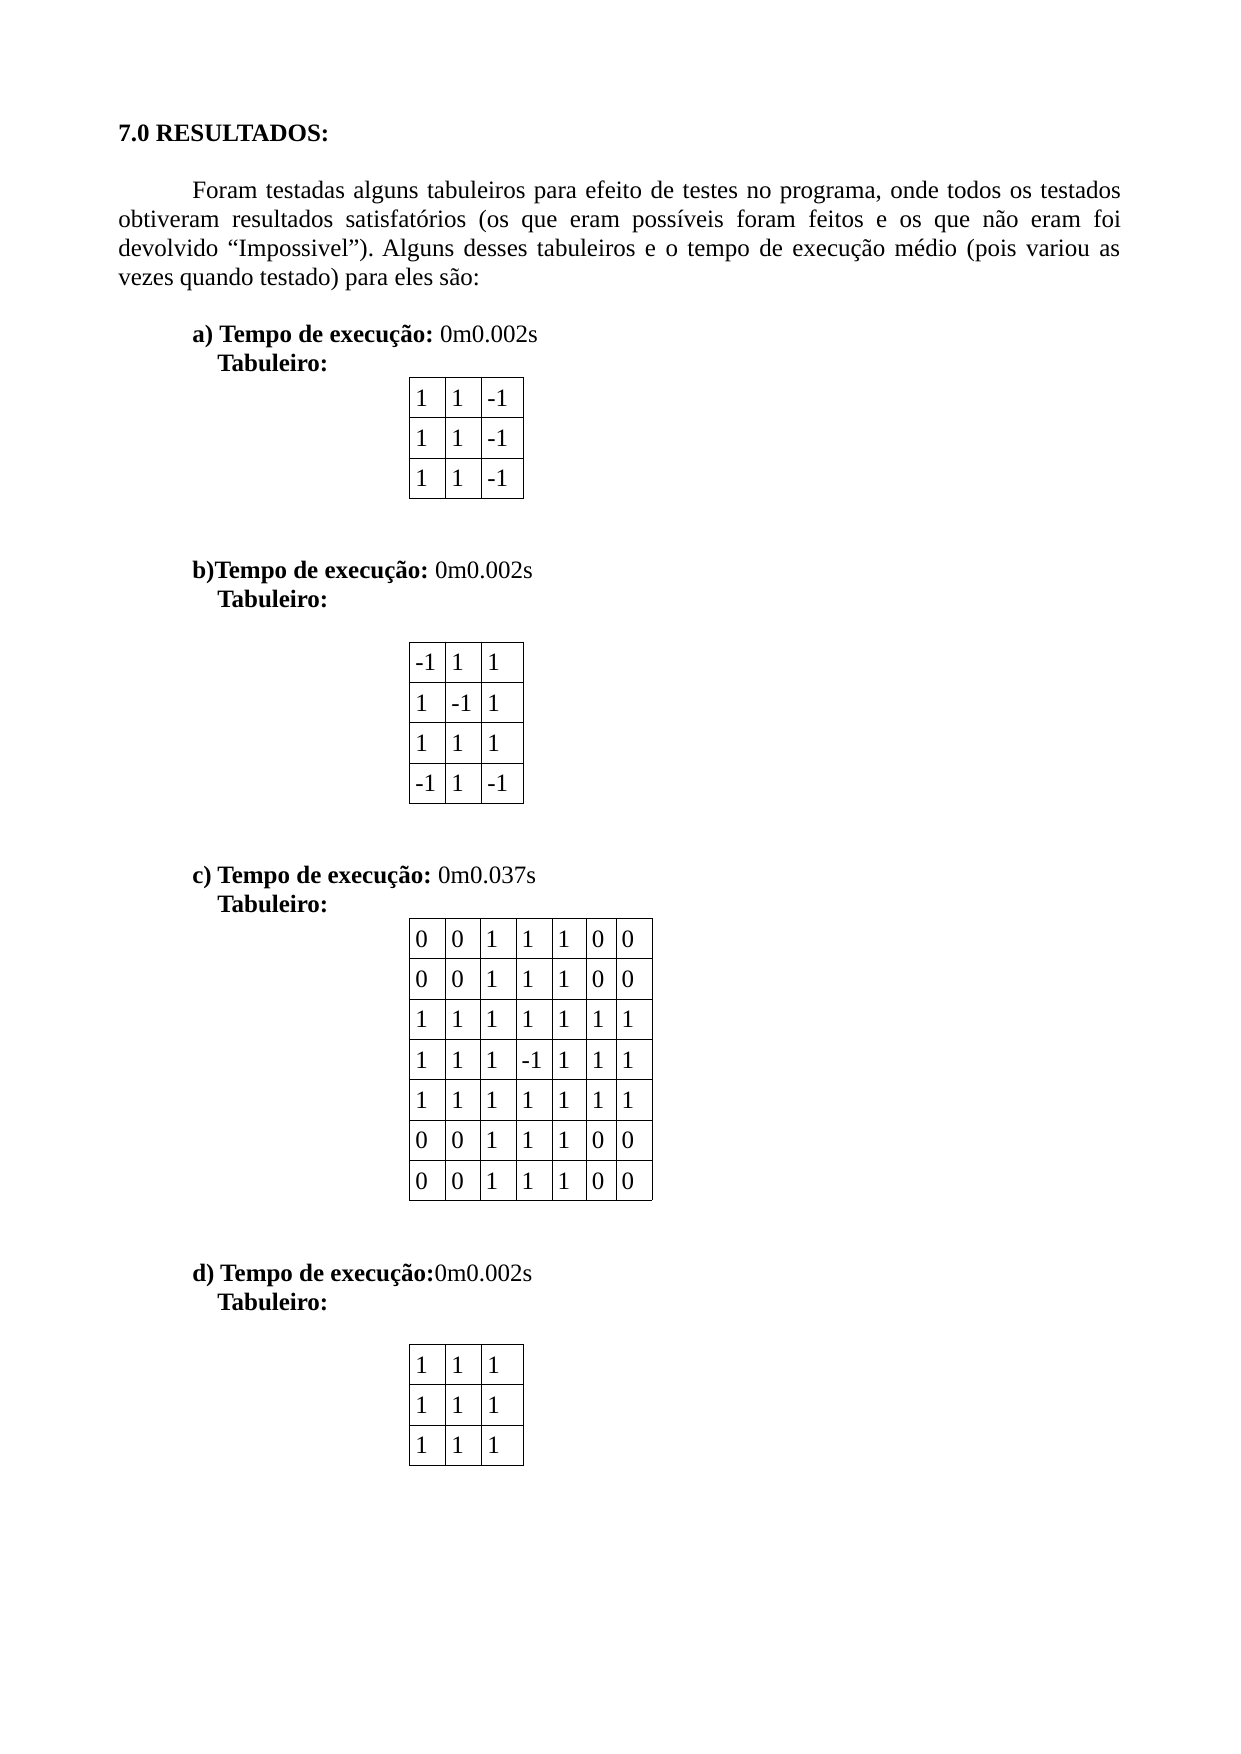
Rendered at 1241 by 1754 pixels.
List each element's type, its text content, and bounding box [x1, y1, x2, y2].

table_cell -1 [517, 1040, 552, 1079]
text Tabuleiro: [118, 889, 1122, 918]
table_cell 1 [410, 418, 445, 457]
table_cell 1 [410, 1385, 445, 1425]
text Tabuleiro: [118, 1287, 1122, 1315]
table_cell -1 [482, 764, 523, 803]
table_header 0 [617, 919, 652, 958]
table_cell 1 [587, 1000, 616, 1039]
table_cell 1 [481, 1121, 516, 1160]
table_cell 1 [481, 959, 516, 999]
table_cell 1 [553, 959, 586, 999]
table_cell 1 [446, 1385, 481, 1425]
table_cell 1 [553, 1040, 586, 1079]
table_cell 0 [446, 959, 480, 999]
table_cell 1 [587, 1040, 616, 1079]
table_cell 0 [446, 1121, 480, 1160]
table_header 0 [446, 919, 480, 958]
table_cell -1 [482, 418, 523, 457]
table_cell 1 [587, 1080, 616, 1119]
table_cell 1 [410, 459, 445, 498]
table_cell 1 [410, 1000, 445, 1039]
table_cell -1 [482, 459, 523, 498]
text Tabuleiro: [118, 584, 1122, 613]
text b)Tempo de execução: 0m0.002s [118, 555, 1122, 584]
table_cell 1 [446, 1040, 480, 1079]
table_header 0 [410, 919, 445, 958]
table_cell 1 [553, 1121, 586, 1160]
table_cell 1 [446, 1080, 480, 1119]
table_header 1 [410, 1345, 445, 1384]
table_header 1 [482, 1345, 523, 1384]
text Foram testadas alguns tabuleiros para efeito de testes no programa, onde todos os testados obtiveram resultados satisfatórios (os que eram possíveis foram feitos e os que não eram foi devolvido “Impossivel”). Alguns desses tabuleiros e o tempo de execução médio (pois variou as vezes quando testado) para eles são: [118, 176, 1122, 291]
table_cell 1 [553, 1080, 586, 1119]
table_header 0 [587, 919, 616, 958]
table_cell 1 [446, 1426, 481, 1465]
table_cell 1 [517, 959, 552, 999]
table_cell 1 [553, 1161, 586, 1200]
table_cell 1 [617, 1040, 652, 1079]
table_header 1 [446, 1345, 481, 1384]
table_cell 1 [446, 764, 481, 803]
table_cell 1 [482, 723, 523, 763]
table_cell 0 [587, 1121, 616, 1160]
table_cell 1 [410, 1080, 445, 1119]
table_cell -1 [446, 683, 481, 722]
table_cell 1 [482, 1385, 523, 1425]
table_header 1 [517, 919, 552, 958]
table_header 1 [446, 643, 481, 682]
text 7.0 RESULTADOS: [118, 118, 1122, 147]
table_cell 0 [617, 1121, 652, 1160]
table_cell 0 [587, 959, 616, 999]
table_header 1 [482, 643, 523, 682]
table_cell 1 [517, 1000, 552, 1039]
table_cell 0 [410, 1121, 445, 1160]
table_cell 1 [446, 723, 481, 763]
table_cell 1 [481, 1000, 516, 1039]
table_header 1 [410, 378, 445, 417]
table_cell 0 [410, 1161, 445, 1200]
table_cell 1 [410, 1040, 445, 1079]
table_cell 1 [617, 1000, 652, 1039]
table_cell 1 [446, 459, 481, 498]
table_cell 0 [446, 1161, 480, 1200]
table_header -1 [410, 643, 445, 682]
table_cell 1 [446, 418, 481, 457]
table_header -1 [482, 378, 523, 417]
table_cell 1 [482, 1426, 523, 1465]
text a) Tempo de execução: 0m0.002s [118, 319, 1122, 348]
table_header 1 [553, 919, 586, 958]
table_header 1 [481, 919, 516, 958]
table_cell 1 [517, 1161, 552, 1200]
table_cell 1 [410, 723, 445, 763]
table_cell 1 [410, 1426, 445, 1465]
table_cell 1 [481, 1040, 516, 1079]
table_cell 0 [410, 959, 445, 999]
text d) Tempo de execução:0m0.002s [118, 1258, 1122, 1287]
table_cell 1 [617, 1080, 652, 1119]
table_header 1 [446, 378, 481, 417]
text Tabuleiro: [118, 348, 1122, 377]
table_cell 1 [553, 1000, 586, 1039]
table_cell 1 [410, 683, 445, 722]
table_cell 0 [617, 959, 652, 999]
table_cell 1 [517, 1080, 552, 1119]
text c) Tempo de execução: 0m0.037s [118, 861, 1122, 889]
table_cell -1 [410, 764, 445, 803]
table_cell 0 [617, 1161, 652, 1200]
table_cell 1 [481, 1161, 516, 1200]
table_cell 1 [446, 1000, 480, 1039]
table_cell 1 [482, 683, 523, 722]
table_cell 0 [587, 1161, 616, 1200]
table_cell 1 [481, 1080, 516, 1119]
table_cell 1 [517, 1121, 552, 1160]
